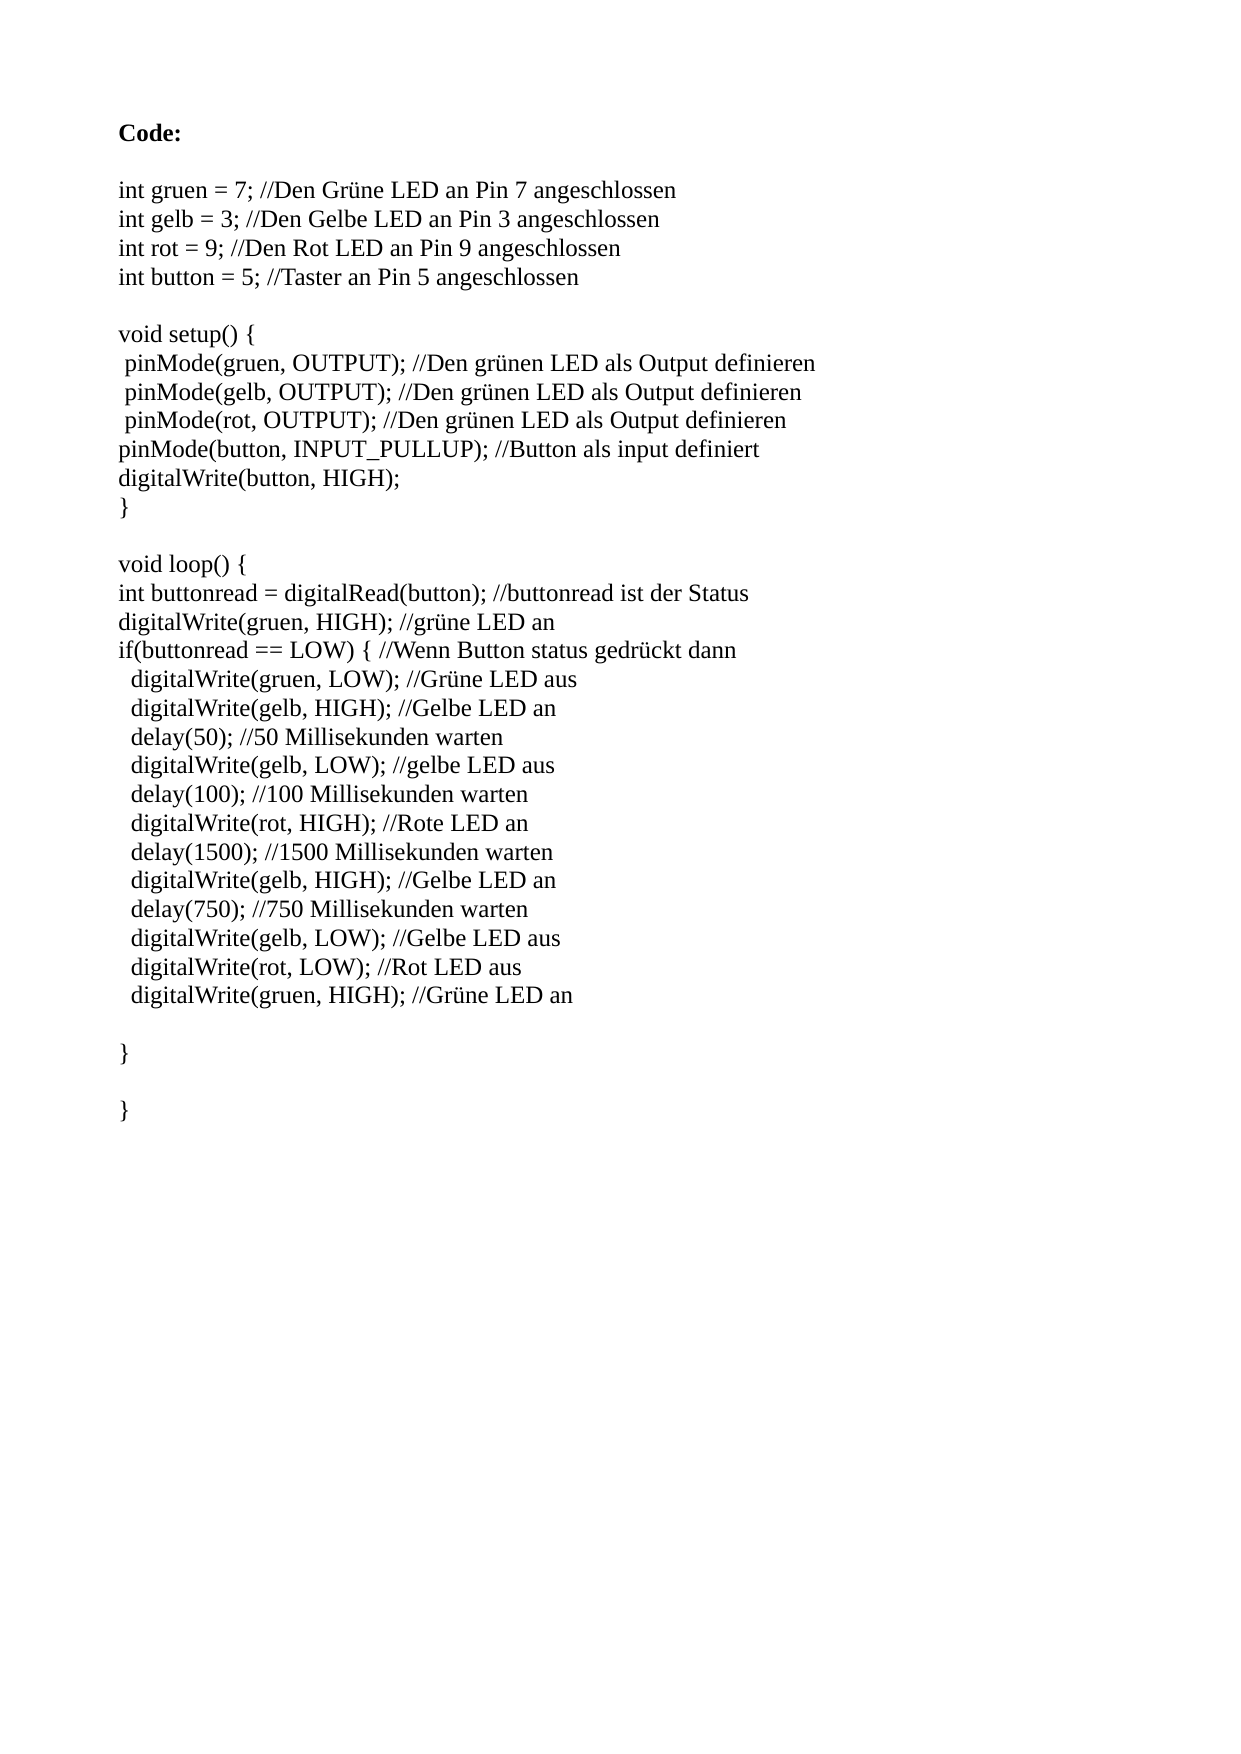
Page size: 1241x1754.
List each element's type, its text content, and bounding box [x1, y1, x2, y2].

text delay(100); //100 Millisekunden warten [118, 779, 1122, 808]
text } [118, 1096, 1122, 1124]
text } [118, 492, 1122, 521]
text void loop() { [118, 549, 1122, 578]
text digitalWrite(button, HIGH); [118, 463, 1122, 492]
text digitalWrite(gelb, LOW); //Gelbe LED aus [118, 923, 1122, 952]
text int gelb = 3; //Den Gelbe LED an Pin 3 angeschlossen [118, 204, 1122, 233]
text int button = 5; //Taster an Pin 5 angeschlossen [118, 262, 1122, 291]
text digitalWrite(gelb, HIGH); //Gelbe LED an [118, 693, 1122, 722]
text pinMode(button, INPUT_PULLUP); //Button als input definiert [118, 434, 1122, 463]
text int gruen = 7; //Den Grüne LED an Pin 7 angeschlossen [118, 176, 1122, 204]
text digitalWrite(gruen, LOW); //Grüne LED aus [118, 664, 1122, 693]
text delay(750); //750 Millisekunden warten [118, 894, 1122, 923]
text if(buttonread == LOW) { //Wenn Button status gedrückt dann [118, 636, 1122, 664]
text digitalWrite(rot, HIGH); //Rote LED an [118, 808, 1122, 837]
text digitalWrite(gruen, HIGH); //grüne LED an [118, 607, 1122, 636]
text pinMode(gelb, OUTPUT); //Den grünen LED als Output definieren [118, 377, 1122, 406]
text void setup() { [118, 319, 1122, 348]
text pinMode(rot, OUTPUT); //Den grünen LED als Output definieren [118, 406, 1122, 434]
text digitalWrite(gruen, HIGH); //Grüne LED an [118, 981, 1122, 1009]
text digitalWrite(gelb, LOW); //gelbe LED aus [118, 751, 1122, 779]
text int buttonread = digitalRead(button); //buttonread ist der Status [118, 578, 1122, 607]
text delay(50); //50 Millisekunden warten [118, 722, 1122, 751]
text digitalWrite(rot, LOW); //Rot LED aus [118, 952, 1122, 981]
text int rot = 9; //Den Rot LED an Pin 9 angeschlossen [118, 233, 1122, 262]
text } [118, 1038, 1122, 1067]
text Code: [118, 118, 1122, 147]
text digitalWrite(gelb, HIGH); //Gelbe LED an [118, 866, 1122, 894]
text delay(1500); //1500 Millisekunden warten [118, 837, 1122, 866]
text pinMode(gruen, OUTPUT); //Den grünen LED als Output definieren [118, 348, 1122, 377]
